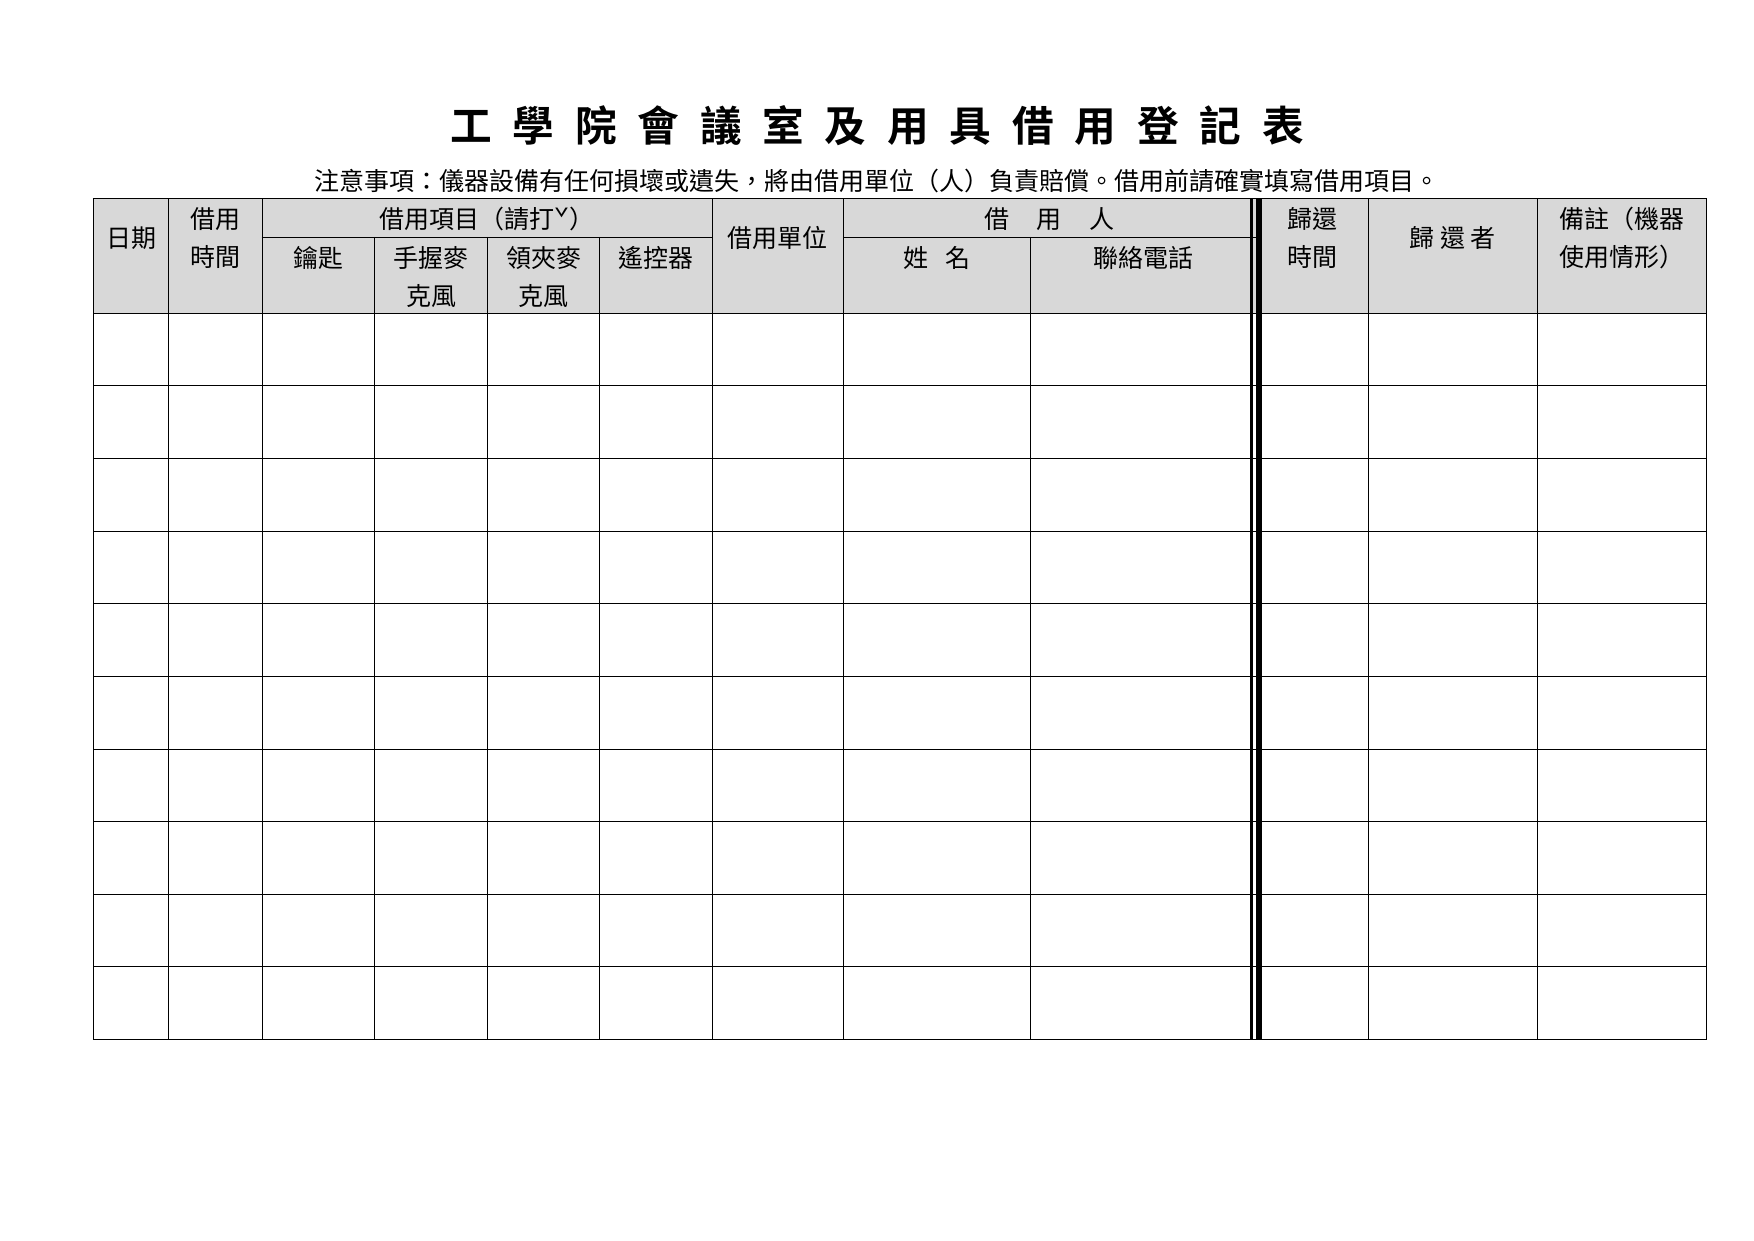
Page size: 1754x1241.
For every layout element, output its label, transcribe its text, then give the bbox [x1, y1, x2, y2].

table_cell [1262, 459, 1368, 531]
text 工學院會議室及用具借用登記表 [150, 86, 1604, 161]
table_cell [94, 967, 168, 1039]
table_cell [169, 822, 262, 894]
table_cell [263, 386, 374, 458]
table_cell 手握麥克風 [375, 238, 487, 313]
table_cell [1538, 677, 1706, 748]
table_cell [1538, 750, 1706, 821]
table_cell [375, 677, 487, 748]
table_cell [713, 532, 843, 603]
table_cell [600, 532, 712, 603]
table_cell [844, 314, 1030, 385]
table_cell [713, 967, 843, 1039]
table_cell [263, 895, 374, 966]
table_cell [600, 967, 712, 1039]
table_cell [488, 895, 599, 966]
table_cell [375, 822, 487, 894]
table_cell [1538, 604, 1706, 676]
table_cell [1369, 895, 1537, 966]
table_cell [169, 314, 262, 385]
table_header 借 用 人 [844, 199, 1250, 237]
table_header 歸 還 者 [1369, 199, 1537, 313]
table_header 借用項目（請打ˇ） [263, 199, 712, 237]
table_cell [94, 750, 168, 821]
table_cell [1031, 386, 1250, 458]
table_header 日期 [94, 199, 168, 313]
table_cell [1031, 459, 1250, 531]
table_cell [1031, 967, 1250, 1039]
table_cell [1031, 822, 1250, 894]
table_cell [1262, 967, 1368, 1039]
table_cell [263, 822, 374, 894]
table_cell [375, 604, 487, 676]
table_cell [844, 604, 1030, 676]
table_header 歸還 時間 [1262, 199, 1368, 313]
table_cell [94, 604, 168, 676]
table_cell [1031, 604, 1250, 676]
table_cell [1538, 386, 1706, 458]
table_cell [263, 532, 374, 603]
table_cell [488, 532, 599, 603]
table_cell [1369, 314, 1537, 385]
table_cell [94, 386, 168, 458]
table_cell [488, 822, 599, 894]
table_cell [1538, 459, 1706, 531]
table_cell [713, 677, 843, 748]
table_cell [844, 386, 1030, 458]
table_header 備註（機器使用情形） [1538, 199, 1706, 313]
table_cell [713, 459, 843, 531]
table_cell [375, 750, 487, 821]
table_cell [375, 459, 487, 531]
table_cell [844, 677, 1030, 748]
table_cell [263, 967, 374, 1039]
table_cell [488, 967, 599, 1039]
table_cell [844, 459, 1030, 531]
table_cell 聯絡電話 [1031, 238, 1250, 313]
table_cell [94, 895, 168, 966]
table_cell [1538, 895, 1706, 966]
table_cell [600, 895, 712, 966]
table_cell [169, 532, 262, 603]
table_cell 遙控器 [600, 238, 712, 313]
table_cell [94, 532, 168, 603]
table_cell [488, 459, 599, 531]
table_header 借用時間 [169, 199, 262, 313]
table_cell [94, 677, 168, 748]
table_cell [488, 750, 599, 821]
table_cell [169, 604, 262, 676]
table_cell [1538, 314, 1706, 385]
table_cell [600, 604, 712, 676]
table_cell [713, 822, 843, 894]
table_cell [375, 532, 487, 603]
table_cell [488, 314, 599, 385]
table_cell [1369, 386, 1537, 458]
table_cell [488, 386, 599, 458]
table_cell [375, 967, 487, 1039]
table_cell [1262, 532, 1368, 603]
table_cell [169, 895, 262, 966]
table_cell [600, 750, 712, 821]
table_cell [844, 822, 1030, 894]
table_cell [169, 386, 262, 458]
table_cell [1031, 895, 1250, 966]
table_cell [1369, 967, 1537, 1039]
table_cell [263, 750, 374, 821]
table_cell [1538, 532, 1706, 603]
table_cell [844, 750, 1030, 821]
table_cell [1262, 750, 1368, 821]
table_header 借用單位 [713, 199, 843, 313]
table_cell [375, 386, 487, 458]
table_cell [488, 677, 599, 748]
table_cell [169, 967, 262, 1039]
table_cell 領夾麥克風 [488, 238, 599, 313]
table_cell [94, 822, 168, 894]
table_cell [263, 677, 374, 748]
table_cell [1369, 604, 1537, 676]
table_cell [844, 532, 1030, 603]
table_cell [1031, 677, 1250, 748]
table_cell 鑰匙 [263, 238, 374, 313]
table_cell [94, 314, 168, 385]
table_cell 姓 名 [844, 238, 1030, 313]
table_cell [263, 604, 374, 676]
table_cell [600, 459, 712, 531]
table_cell [1538, 967, 1706, 1039]
table_cell [600, 677, 712, 748]
table_cell [713, 604, 843, 676]
table_cell [1031, 750, 1250, 821]
table_cell [263, 459, 374, 531]
table_cell [263, 314, 374, 385]
table_cell [1031, 314, 1250, 385]
table_cell [600, 386, 712, 458]
table_cell [169, 677, 262, 748]
table_cell [600, 822, 712, 894]
table_cell [1369, 822, 1537, 894]
table_cell [1262, 386, 1368, 458]
table_cell [1262, 822, 1368, 894]
table_cell [1369, 459, 1537, 531]
table_cell [1369, 677, 1537, 748]
table_cell [488, 604, 599, 676]
text 注意事項：儀器設備有任何損壞或遺失，將由借用單位（人）負責賠償。借用前請確實填寫借用項目。 [150, 161, 1604, 198]
table_cell [1262, 895, 1368, 966]
table_cell [1369, 750, 1537, 821]
table_cell [94, 459, 168, 531]
table_cell [1262, 677, 1368, 748]
table_cell [375, 314, 487, 385]
table_cell [713, 750, 843, 821]
table_cell [600, 314, 712, 385]
table_cell [713, 895, 843, 966]
table_cell [1031, 532, 1250, 603]
table_cell [844, 967, 1030, 1039]
table_cell [844, 895, 1030, 966]
table_cell [713, 314, 843, 385]
table_cell [1369, 532, 1537, 603]
table_cell [169, 750, 262, 821]
table_cell [713, 386, 843, 458]
table_cell [1262, 604, 1368, 676]
table_cell [1538, 822, 1706, 894]
table_cell [1262, 314, 1368, 385]
table_cell [169, 459, 262, 531]
table_cell [375, 895, 487, 966]
